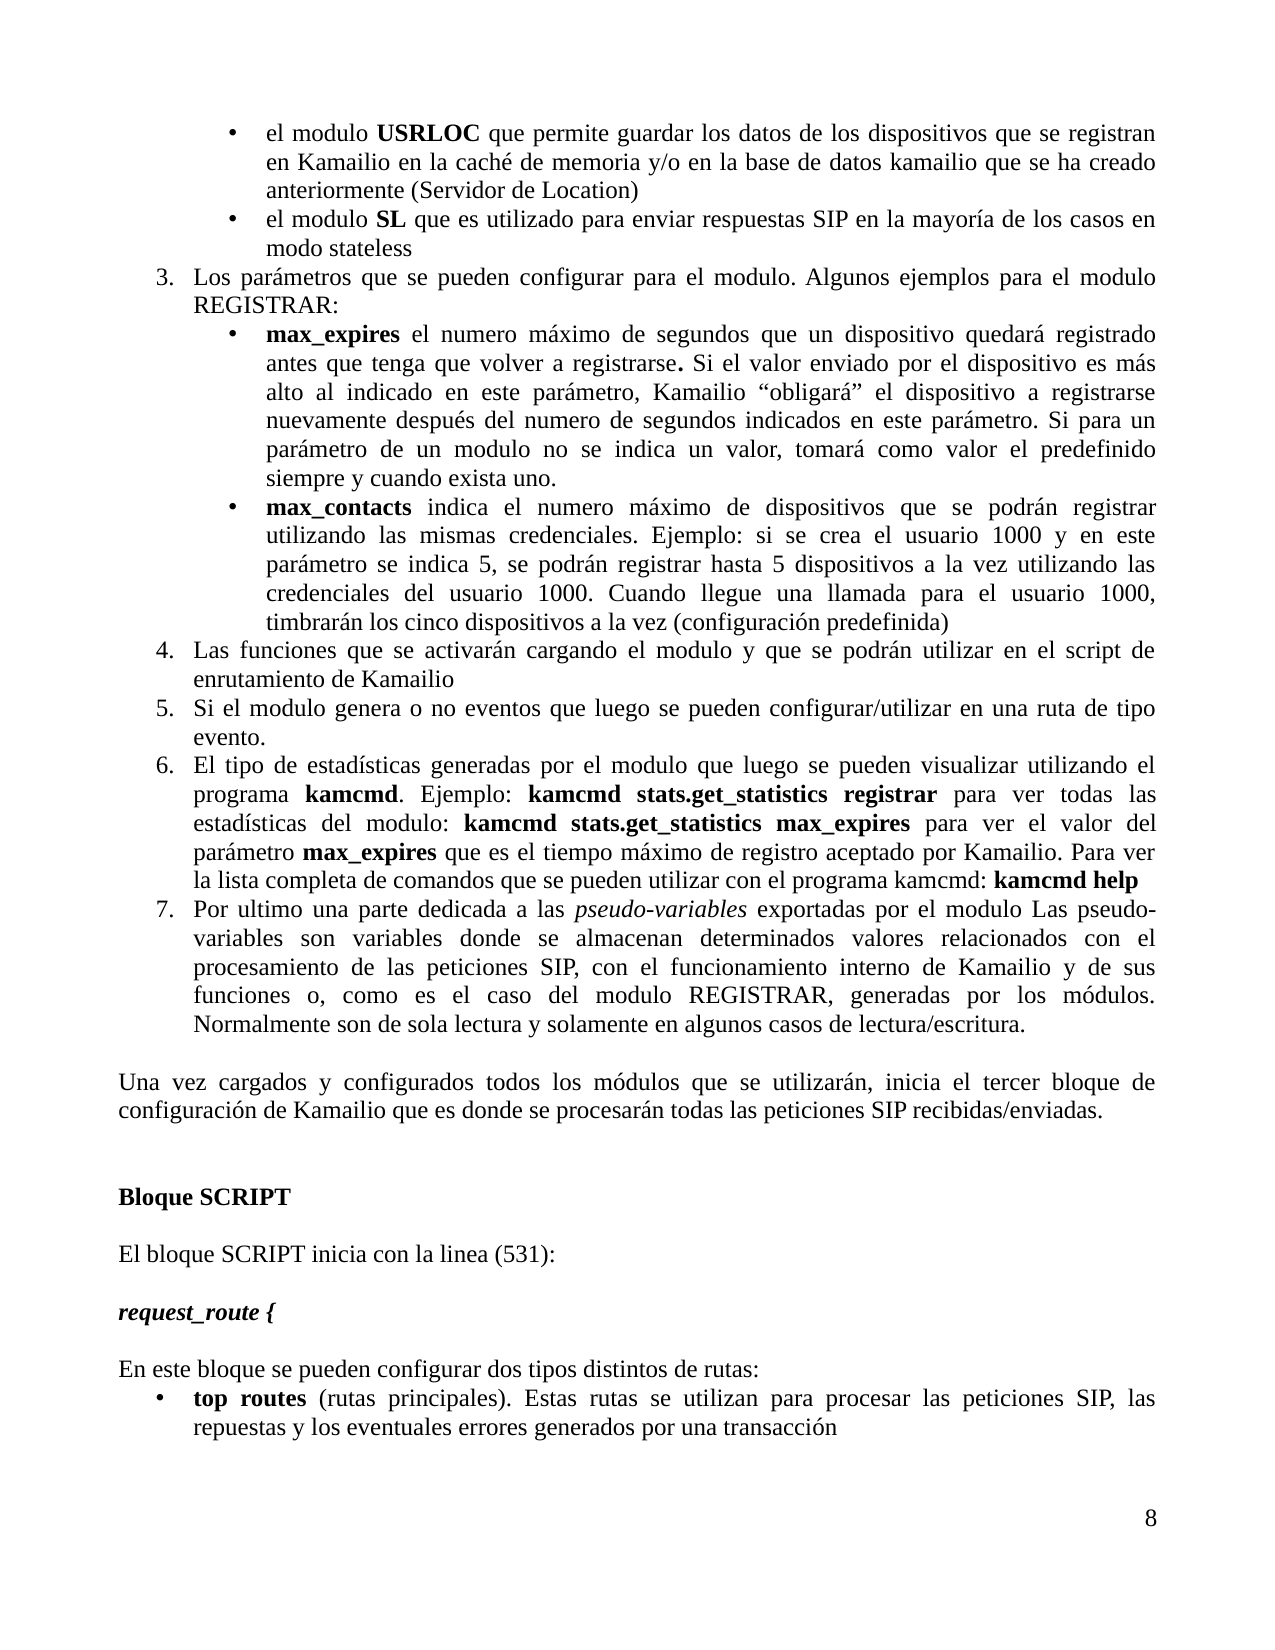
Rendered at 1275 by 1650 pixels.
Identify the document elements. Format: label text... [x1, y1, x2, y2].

list max_expires el numero máximo de segundos que un dispositivo quedará registrado antes que tenga que volver a registrarse. Si el valor enviado por el dispositivo es más alto al indicado en este parámetro, Kamailio “obligará” el dispositivo a registrarse nuevamente después del numero de segundos indicados en este parámetro. Si para un parámetro de un modulo no se indica un valor, tomará como valor el predefinido siempre y cuando exista uno. [228, 319, 1157, 492]
text En este bloque se pueden configurar dos tipos distintos de rutas: [118, 1354, 1157, 1383]
list el modulo USRLOC que permite guardar los datos de los dispositivos que se registran en Kamailio en la caché de memoria y/o en la base de datos kamailio que se ha creado anteriormente (Servidor de Location) [228, 118, 1157, 204]
list top routes (rutas principales). Estas rutas se utilizan para procesar las peticiones SIP, las repuestas y los eventuales errores generados por una transacción [156, 1383, 1157, 1441]
list Por ultimo una parte dedicada a las pseudo-variables exportadas por el modulo Las pseudo-variables son variables donde se almacenan determinados valores relacionados con el procesamiento de las peticiones SIP, con el funcionamiento interno de Kamailio y de sus funciones o, como es el caso del modulo REGISTRAR, generadas por los módulos. Normalmente son de sola lectura y solamente en algunos casos de lectura/escritura. [156, 894, 1157, 1038]
list max_contacts indica el numero máximo de dispositivos que se podrán registrar utilizando las mismas credenciales. Ejemplo: si se crea el usuario 1000 y en este parámetro se indica 5, se podrán registrar hasta 5 dispositivos a la vez utilizando las credenciales del usuario 1000. Cuando llegue una llamada para el usuario 1000, timbrarán los cinco dispositivos a la vez (configuración predefinida) [228, 492, 1157, 636]
text request_route { [118, 1297, 1157, 1326]
list Las funciones que se activarán cargando el modulo y que se podrán utilizar en el script de enrutamiento de Kamailio [156, 636, 1157, 693]
text Bloque SCRIPT [118, 1182, 1157, 1211]
list Si el modulo genera o no eventos que luego se pueden configurar/utilizar en una ruta de tipo evento. [156, 693, 1157, 751]
list Los parámetros que se pueden configurar para el modulo. Algunos ejemplos para el modulo REGISTRAR: [156, 262, 1157, 319]
text El bloque SCRIPT inicia con la linea (531): [118, 1239, 1157, 1268]
text Una vez cargados y configurados todos los módulos que se utilizarán, inicia el tercer bloque de configuración de Kamailio que es donde se procesarán todas las peticiones SIP recibidas/enviadas. [118, 1067, 1157, 1124]
list el modulo SL que es utilizado para enviar respuestas SIP en la mayoría de los casos en modo stateless [228, 204, 1157, 262]
list El tipo de estadísticas generadas por el modulo que luego se pueden visualizar utilizando el programa kamcmd. Ejemplo: kamcmd stats.get_statistics registrar para ver todas las estadísticas del modulo: kamcmd stats.get_statistics max_expires para ver el valor del parámetro max_expires que es el tiempo máximo de registro aceptado por Kamailio. Para ver la lista completa de comandos que se pueden utilizar con el programa kamcmd: kamcmd help [156, 751, 1157, 894]
